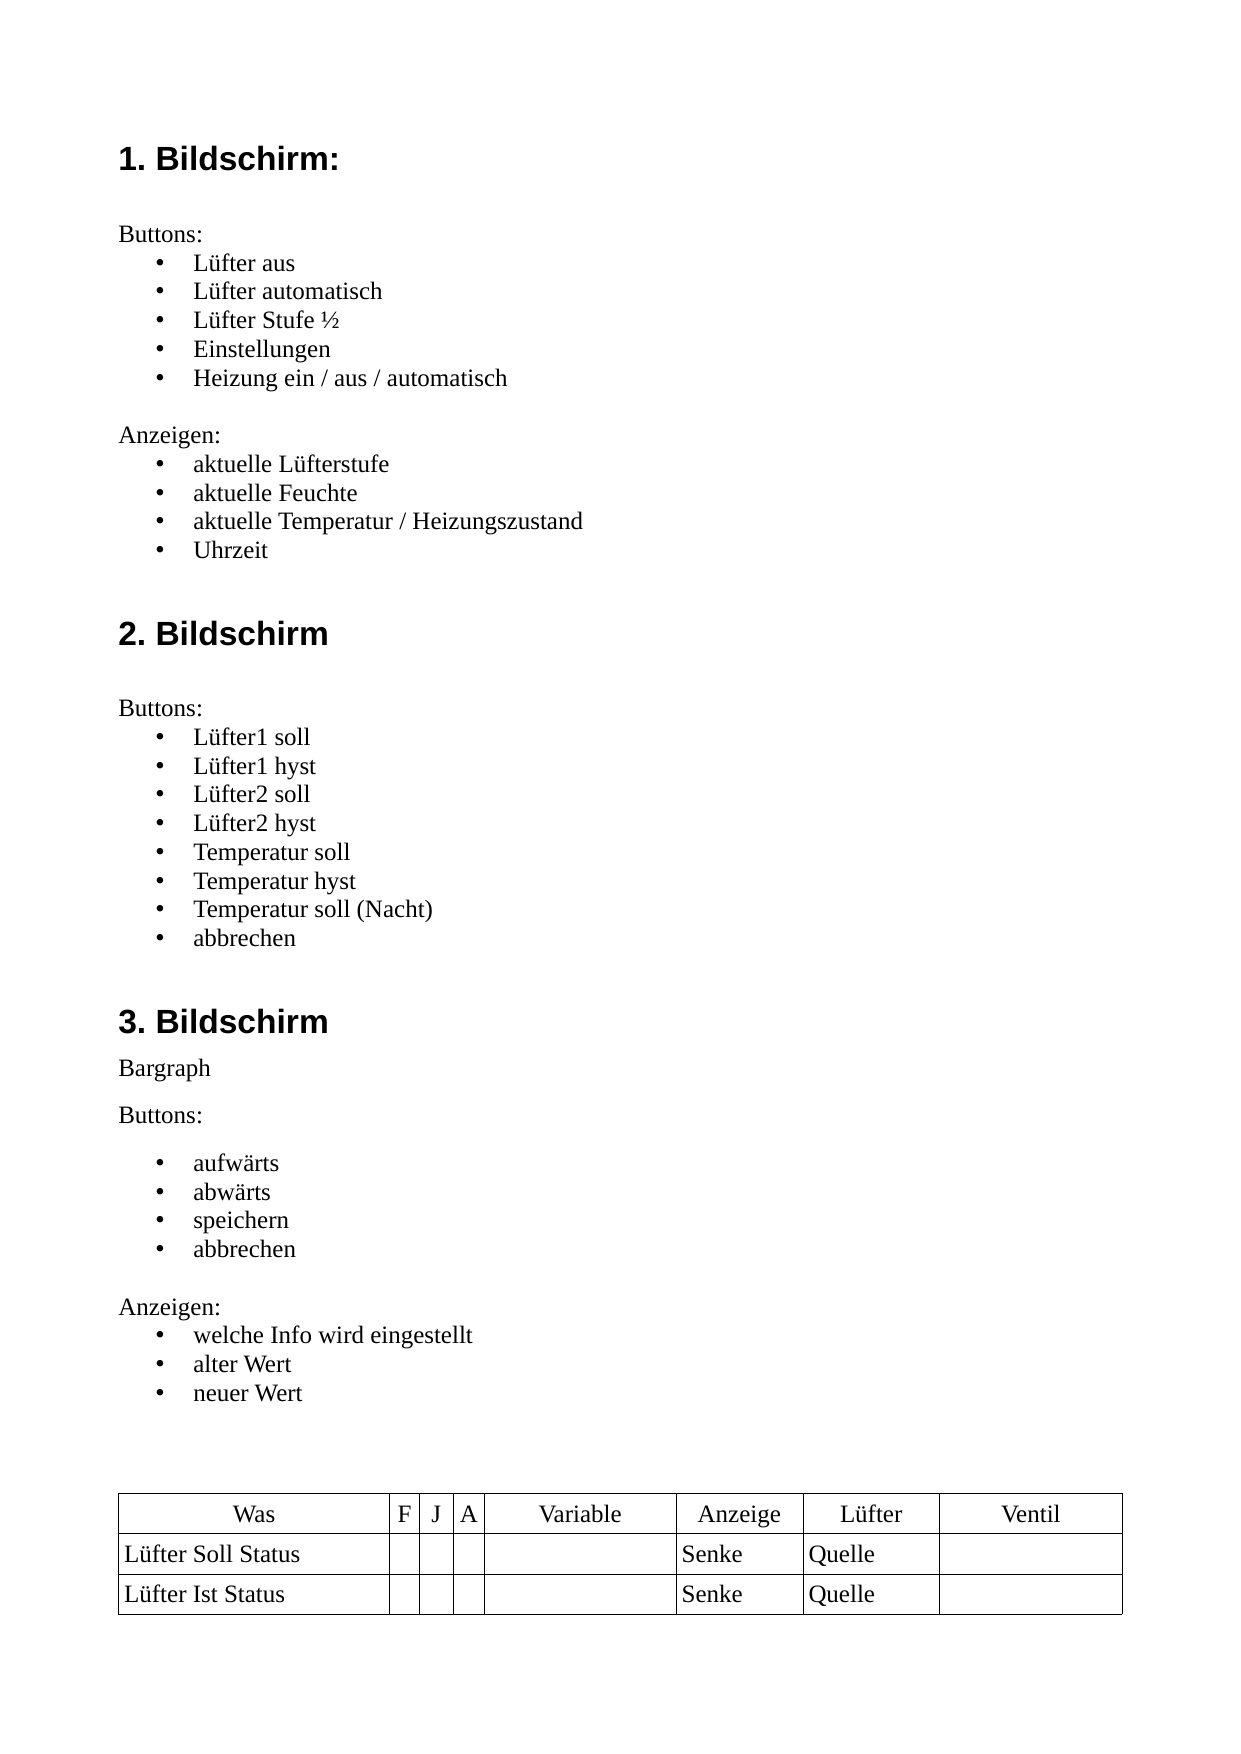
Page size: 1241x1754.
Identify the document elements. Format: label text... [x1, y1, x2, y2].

subtitle 3. Bildschirm [118, 1002, 1122, 1040]
list abbrechen [156, 923, 1122, 952]
list Temperatur hyst [156, 866, 1122, 894]
table_cell [940, 1534, 1122, 1574]
text Bargraph [118, 1053, 1122, 1082]
list Uhrzeit [156, 535, 1122, 564]
list aktuelle Lüfterstufe [156, 449, 1122, 478]
list Lüfter1 soll [156, 722, 1122, 751]
list Temperatur soll [156, 837, 1122, 866]
table_header Lüfter [804, 1494, 939, 1533]
table_header F [390, 1494, 419, 1533]
list abwärts [156, 1177, 1122, 1206]
table_cell Quelle [804, 1534, 939, 1574]
list Einstellungen [156, 334, 1122, 363]
table_header Anzeige [677, 1494, 803, 1533]
table_cell [485, 1575, 676, 1614]
table_header Was [119, 1494, 389, 1533]
table_cell [940, 1575, 1122, 1614]
table_cell [420, 1575, 453, 1614]
list aktuelle Feuchte [156, 478, 1122, 506]
table_header Ventil [940, 1494, 1122, 1533]
list neuer Wert [156, 1378, 1122, 1407]
list aufwärts [156, 1148, 1122, 1177]
subtitle 1. Bildschirm: [118, 139, 1122, 178]
list aktuelle Temperatur / Heizungszustand [156, 506, 1122, 535]
table_header A [454, 1494, 484, 1533]
table_cell Senke [677, 1575, 803, 1614]
list speichern [156, 1206, 1122, 1234]
list Lüfter automatisch [156, 276, 1122, 305]
table_cell [390, 1575, 419, 1614]
list Lüfter1 hyst [156, 751, 1122, 779]
table_cell Senke [677, 1534, 803, 1574]
text Anzeigen: [118, 1292, 1122, 1321]
table_cell [420, 1534, 453, 1574]
table_cell [454, 1534, 484, 1574]
list welche Info wird eingestellt [156, 1321, 1122, 1349]
list Lüfter2 hyst [156, 808, 1122, 837]
text Buttons: [118, 219, 1122, 248]
table_cell [485, 1534, 676, 1574]
list Lüfter Stufe ½ [156, 305, 1122, 334]
text Buttons: [118, 1100, 1122, 1129]
text Buttons: [118, 693, 1122, 722]
list Temperatur soll (Nacht) [156, 894, 1122, 923]
table_cell Lüfter Ist Status [119, 1575, 389, 1614]
table_cell Quelle [804, 1575, 939, 1614]
subtitle 2. Bildschirm [118, 613, 1122, 652]
table_cell [454, 1575, 484, 1614]
list abbrechen [156, 1234, 1122, 1263]
list Lüfter2 soll [156, 779, 1122, 808]
table_header J [420, 1494, 453, 1533]
text Anzeigen: [118, 420, 1122, 449]
list Lüfter aus [156, 248, 1122, 276]
list Heizung ein / aus / automatisch [156, 363, 1122, 391]
list alter Wert [156, 1349, 1122, 1378]
table_cell Lüfter Soll Status [119, 1534, 389, 1574]
table_cell [390, 1534, 419, 1574]
table_header Variable [485, 1494, 676, 1533]
